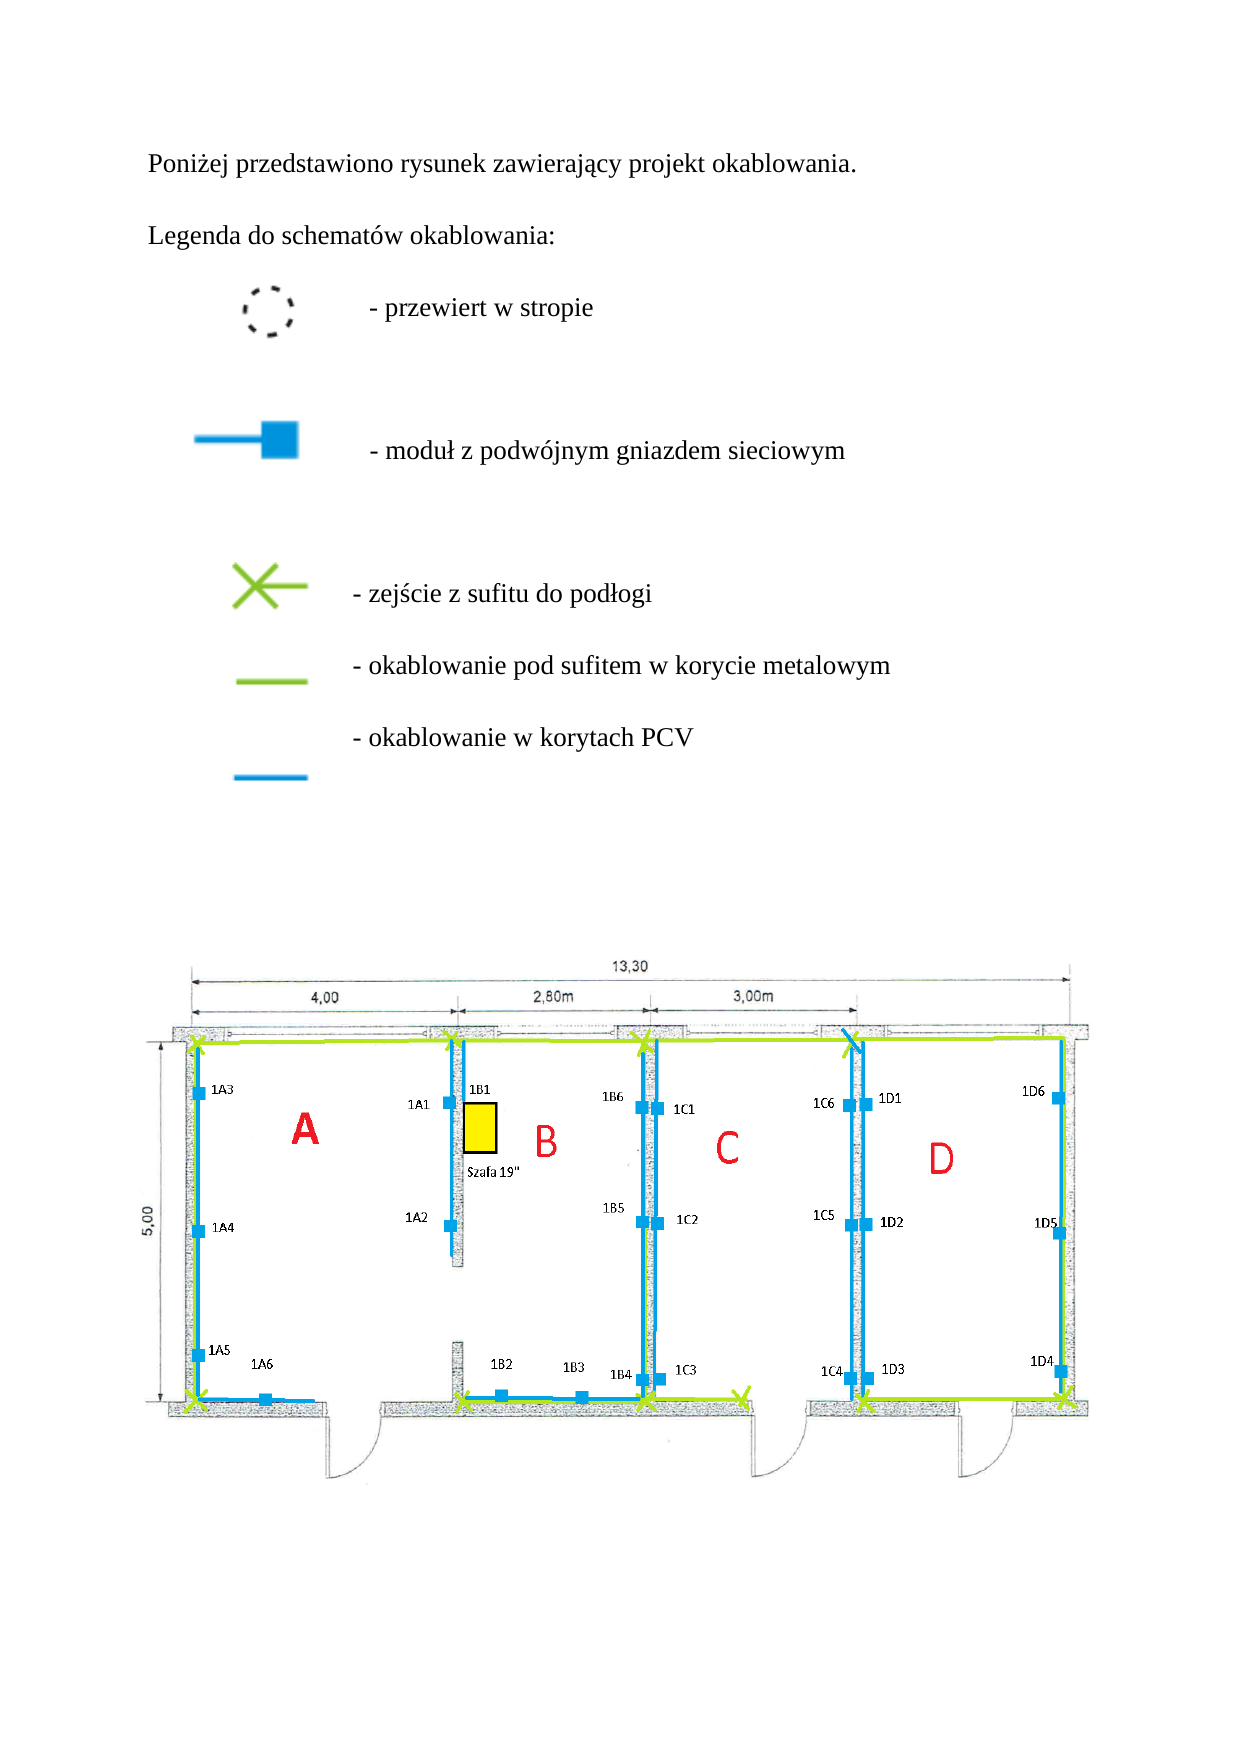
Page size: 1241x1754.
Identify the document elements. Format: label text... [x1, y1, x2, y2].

subtitle Legenda do schematów okablowania: [148, 219, 1093, 250]
picture [135, 954, 1143, 1521]
picture [213, 551, 353, 807]
subtitle - przewiert w stropie [325, 291, 1093, 322]
subtitle - okablowanie pod sufitem w korycie metalowym [353, 649, 1093, 680]
picture [203, 275, 325, 356]
subtitle [148, 649, 213, 680]
subtitle - okablowanie w korytach PCV [353, 721, 1093, 752]
subtitle [148, 291, 203, 322]
subtitle [148, 721, 213, 752]
subtitle Poniżej przedstawiono rysunek zawierający projekt okablowania. [148, 148, 1093, 179]
subtitle - zejście z sufitu do podłogi [353, 578, 1093, 609]
subtitle [148, 578, 213, 609]
picture [125, 403, 370, 503]
subtitle - moduł z podwójnym gniazdem sieciowym [370, 434, 1093, 465]
